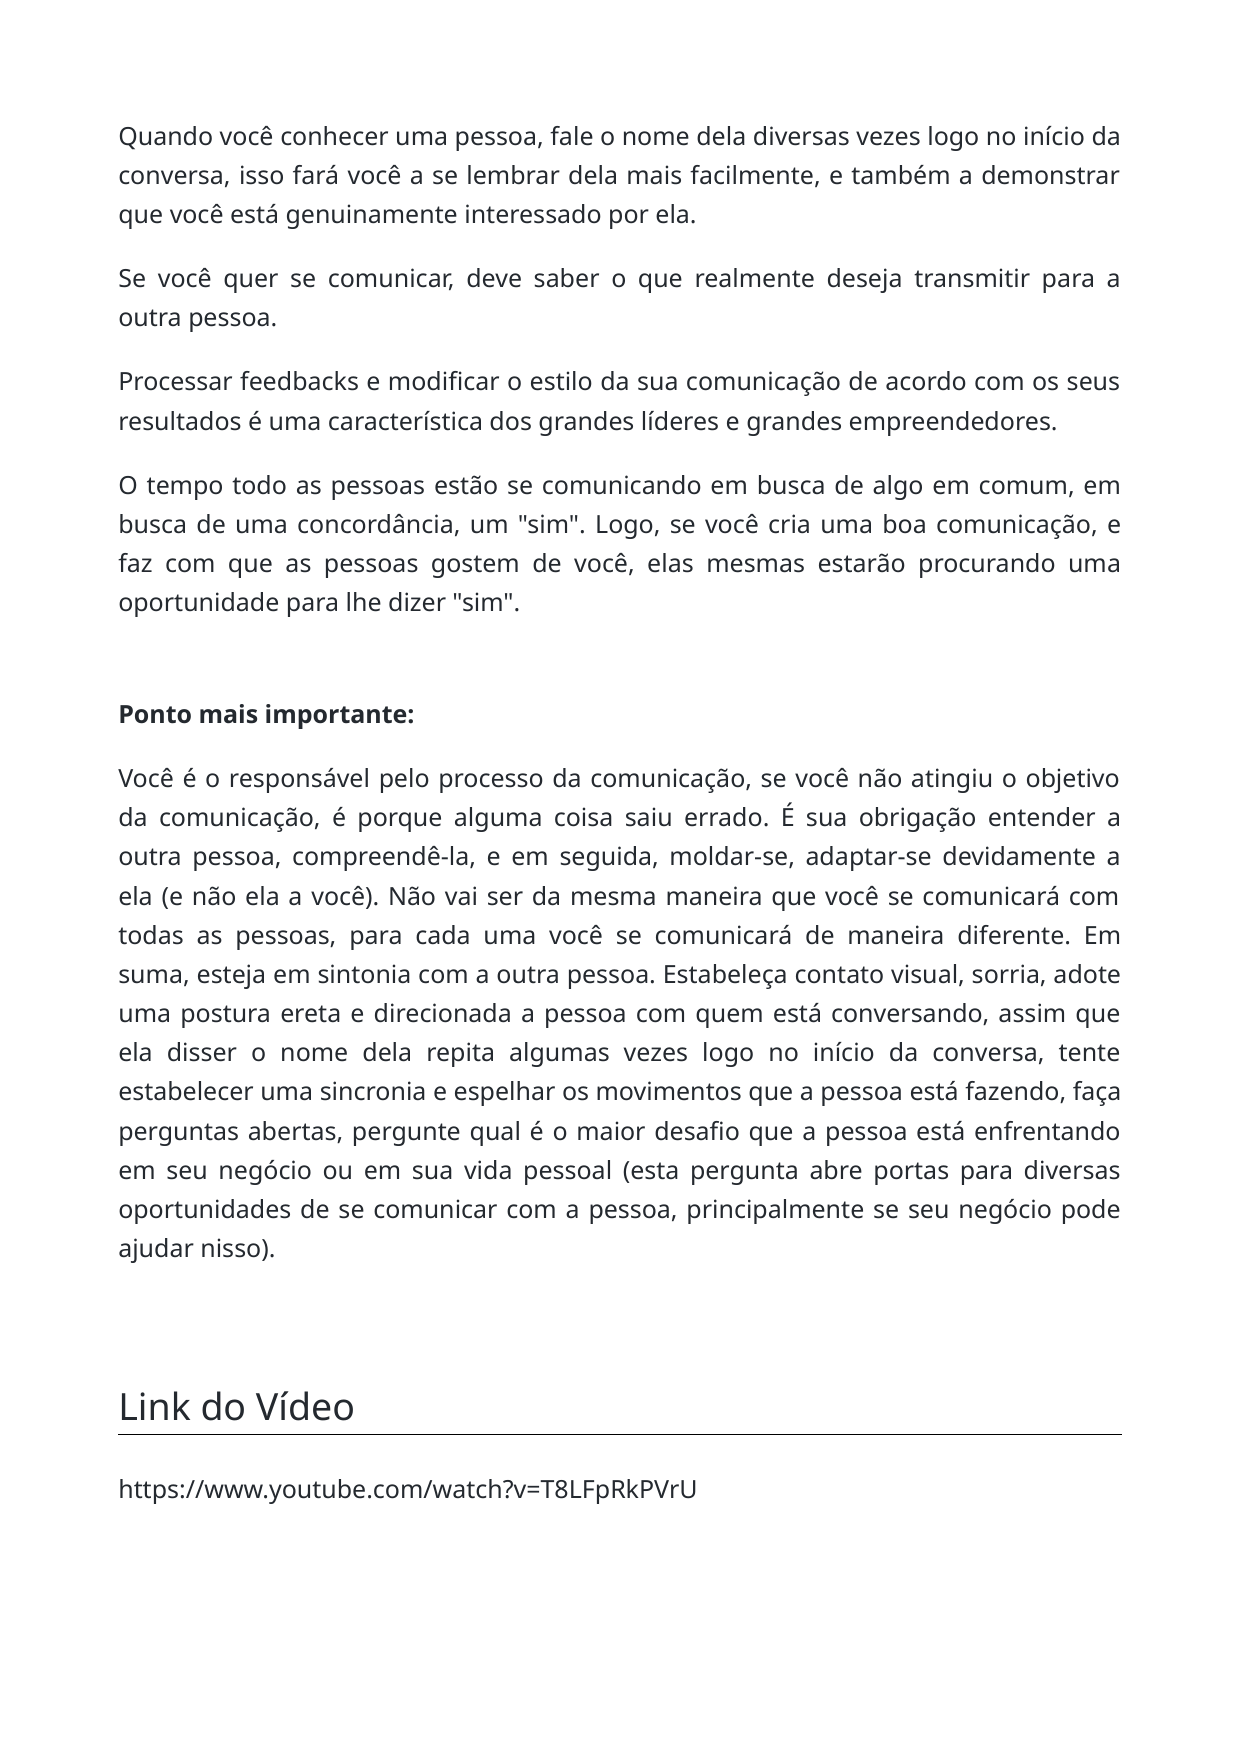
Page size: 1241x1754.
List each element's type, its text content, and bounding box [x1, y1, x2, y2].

text Processar feedbacks e modificar o estilo da sua comunicação de acordo com os seus resultados é uma característica dos grandes líderes e grandes empreendedores. [118, 364, 1122, 437]
text O tempo todo as pessoas estão se comunicando em busca de algo em comum, em busca de uma concordância, um "sim". Logo, se você cria uma boa comunicação, e faz com que as pessoas gostem de você, elas mesmas estarão procurando uma oportunidade para lhe dizer "sim". [118, 467, 1122, 619]
text Quando você conhecer uma pessoa, fale o nome dela diversas vezes logo no início da conversa, isso fará você a se lembrar dela mais facilmente, e também a demonstrar que você está genuinamente interessado por ela. [118, 118, 1122, 231]
text Ponto mais importante: [118, 697, 1122, 731]
text Você é o responsável pelo processo da comunicação, se você não atingiu o objetivo da comunicação, é porque alguma coisa saiu errado. É sua obrigação entender a outra pessoa, compreendê-la, e em seguida, moldar-se, adaptar-se devidamente a ela (e não ela a você). Não vai ser da mesma maneira que você se comunicará com todas as pessoas, para cada uma você se comunicará de maneira diferente. Em suma, esteja em sintonia com a outra pessoa. Estabeleça contato visual, sorria, adote uma postura ereta e direcionada a pessoa com quem está conversando, assim que ela disser o nome dela repita algumas vezes logo no início da conversa, tente estabelecer uma sincronia e espelhar os movimentos que a pessoa está fazendo, faça perguntas abertas, pergunte qual é o maior desafio que a pessoa está enfrentando em seu negócio ou em sua vida pessoal (esta pergunta abre portas para diversas oportunidades de se comunicar com a pessoa, principalmente se seu negócio pode ajudar nisso). [118, 761, 1122, 1265]
subtitle Link do Vídeo [118, 1380, 1122, 1434]
text https://www.youtube.com/watch?v=T8LFpRkPVrU [118, 1472, 1122, 1506]
text Se você quer se comunicar, deve saber o que realmente deseja transmitir para a outra pessoa. [118, 261, 1122, 334]
